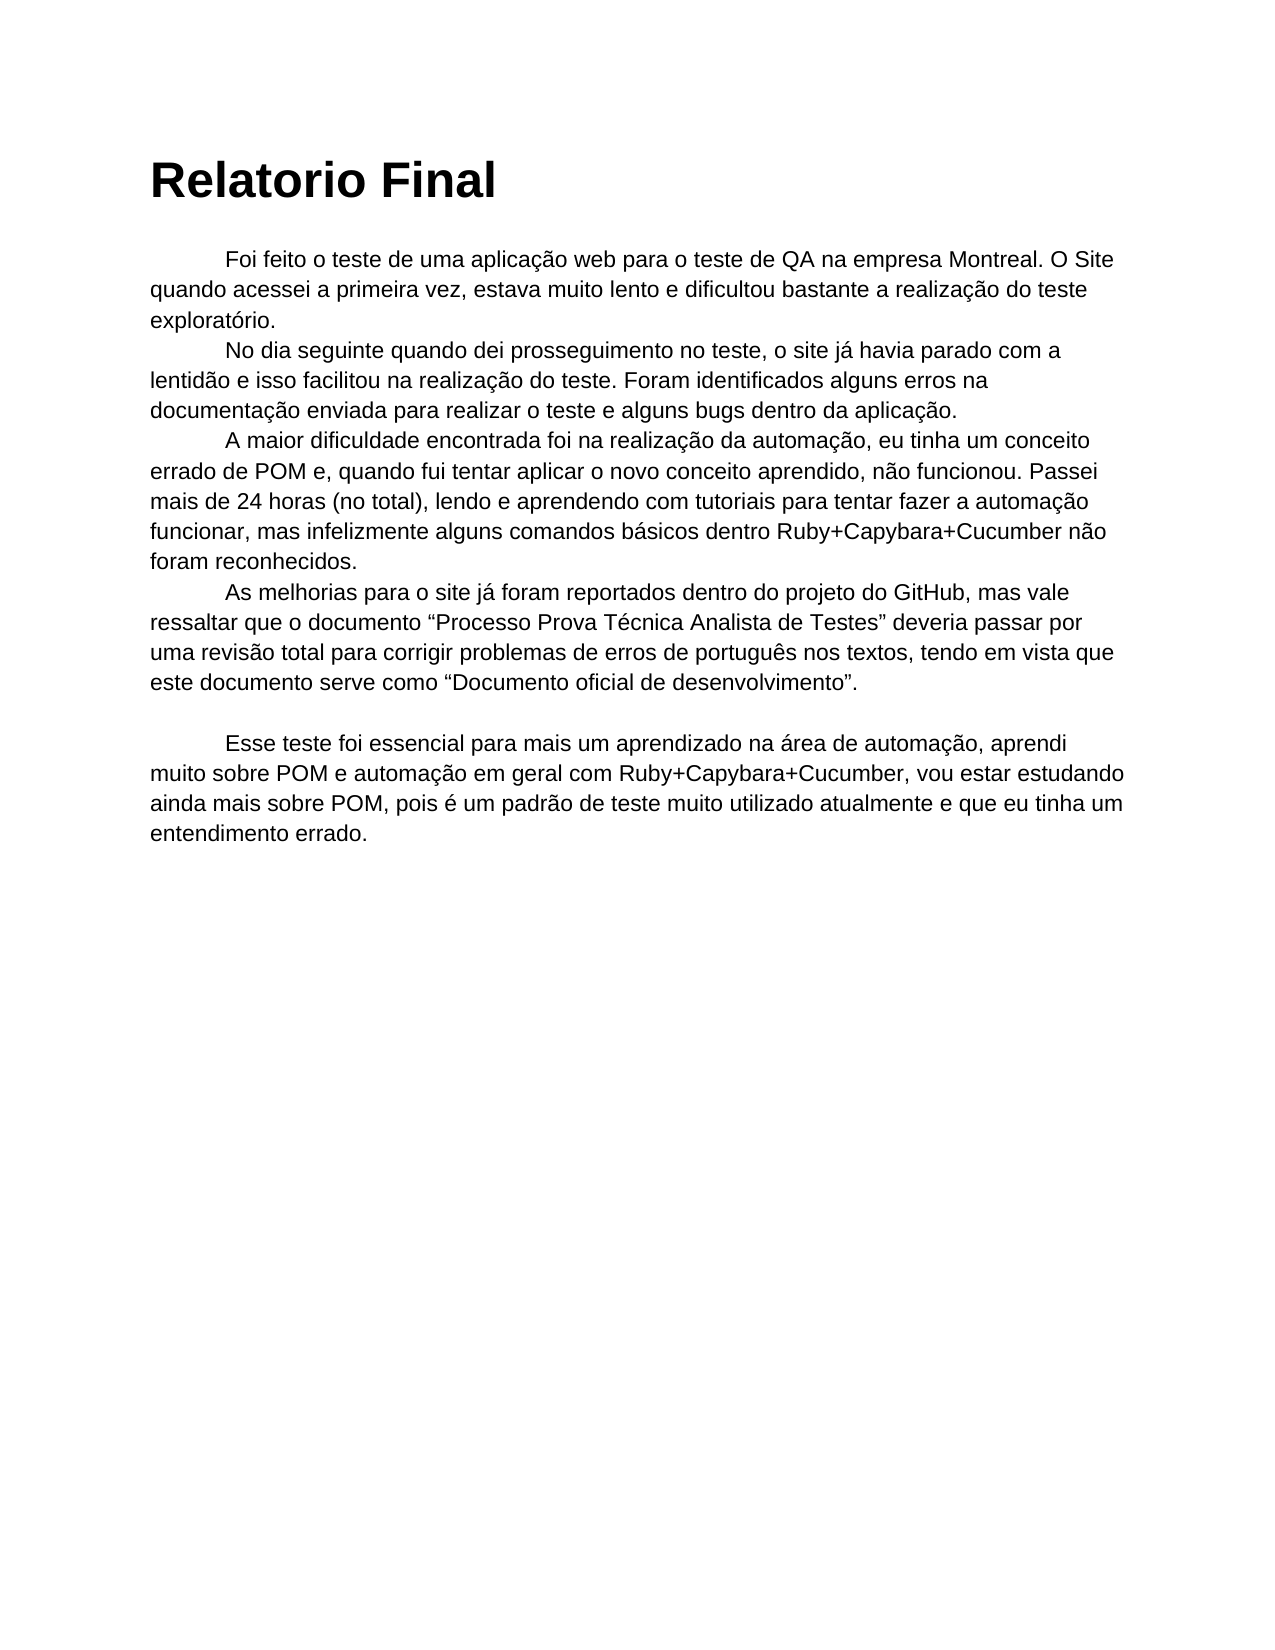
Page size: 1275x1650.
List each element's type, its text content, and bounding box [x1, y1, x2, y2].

text A maior dificuldade encontrada foi na realização da automação, eu tinha um conceito errado de POM e, quando fui tentar aplicar o novo conceito aprendido, não funcionou. Passei mais de 24 horas (no total), lendo e aprendendo com tutoriais para tentar fazer a automação funcionar, mas infelizmente alguns comandos básicos dentro Ruby+Capybara+Cucumber não foram reconhecidos. [150, 427, 1125, 575]
text No dia seguinte quando dei prosseguimento no teste, o site já havia parado com a lentidão e isso facilitou na realização do teste. Foram identificados alguns erros na documentação enviada para realizar o teste e alguns bugs dentro da aplicação. [150, 337, 1125, 424]
text Relatorio Final [150, 150, 1125, 207]
text As melhorias para o site já foram reportados dentro do projeto do GitHub, mas vale ressaltar que o documento “Processo Prova Técnica Analista de Testes” deveria passar por uma revisão total para corrigir problemas de erros de português nos textos, tendo em vista que este documento serve como “Documento oficial de desenvolvimento”. [150, 578, 1125, 696]
text Esse teste foi essencial para mais um aprendizado na área de automação, aprendi muito sobre POM e automação em geral com Ruby+Capybara+Cucumber, vou estar estudando ainda mais sobre POM, pois é um padrão de teste muito utilizado atualmente e que eu tinha um entendimento errado. [150, 729, 1125, 847]
text Foi feito o teste de uma aplicação web para o teste de QA na empresa Montreal. O Site quando acessei a primeira vez, estava muito lento e dificultou bastante a realização do teste exploratório. [150, 246, 1125, 333]
